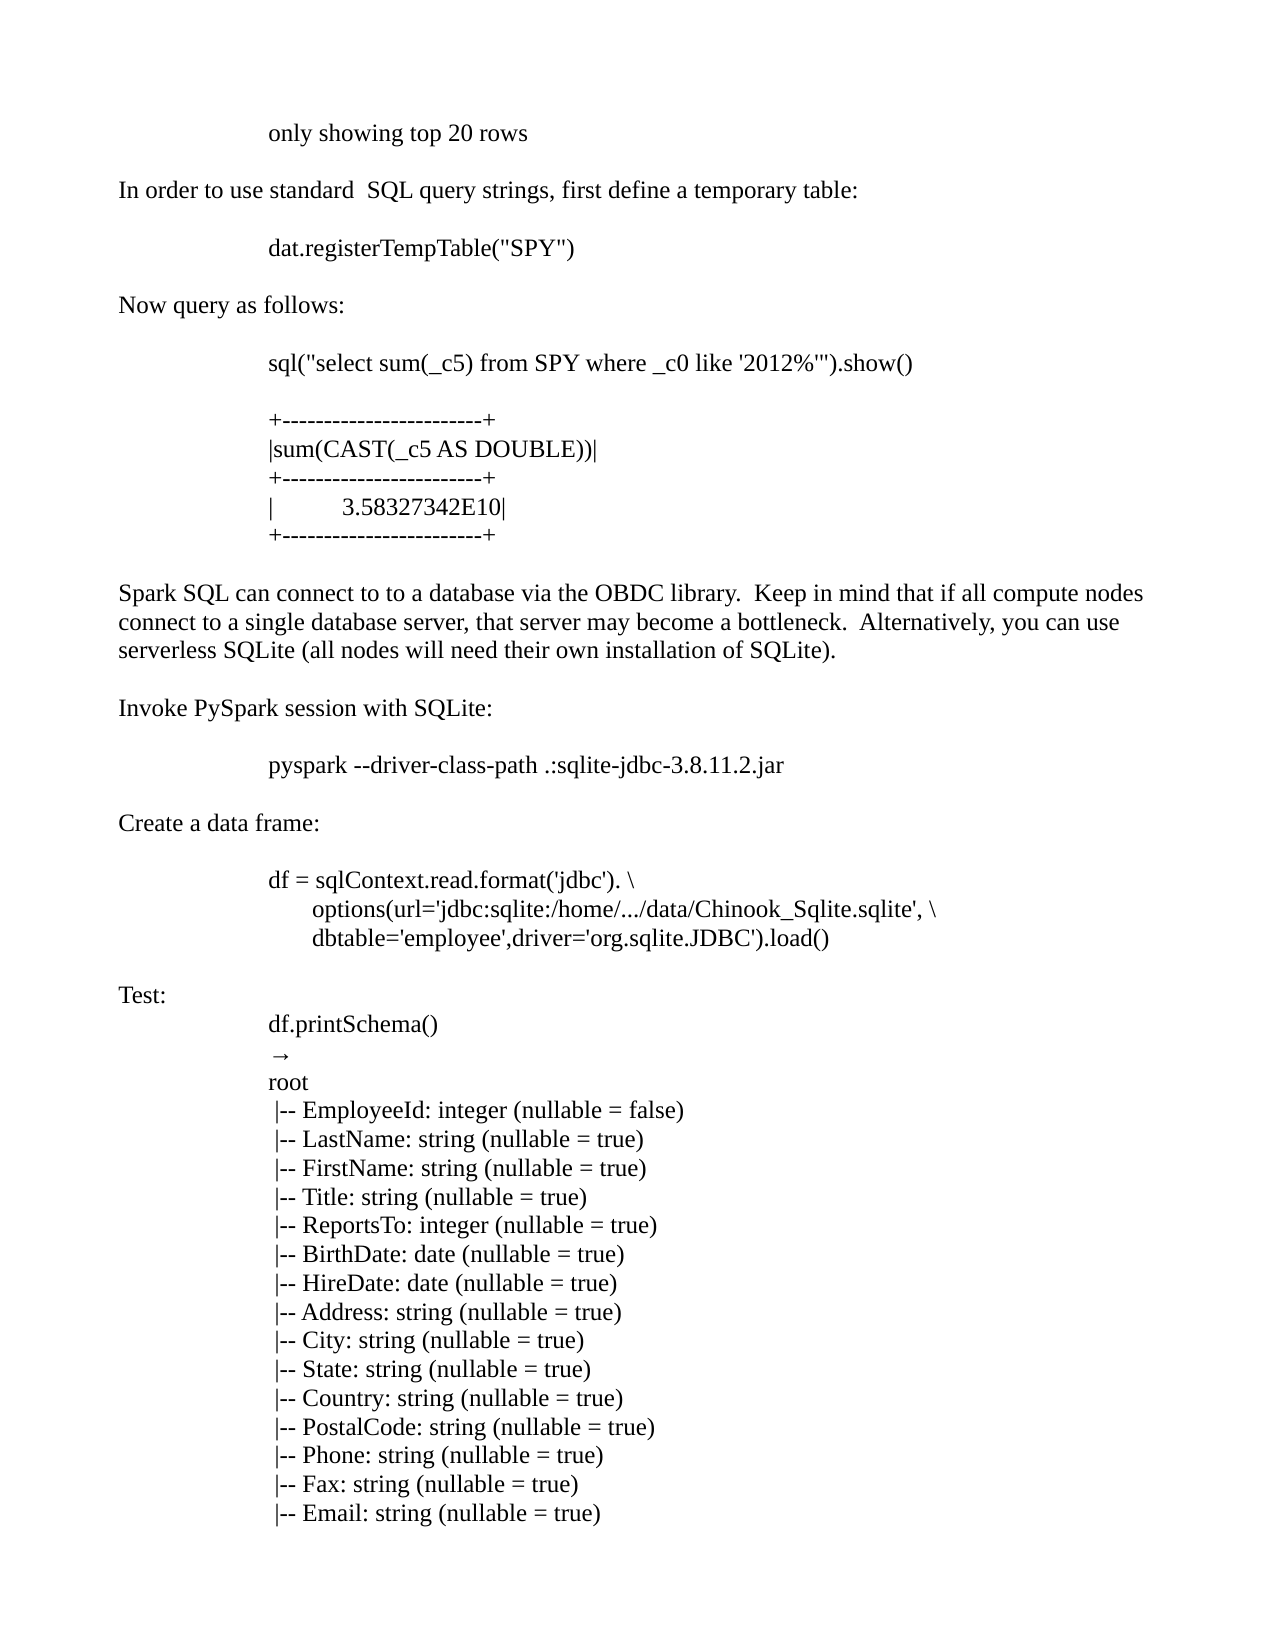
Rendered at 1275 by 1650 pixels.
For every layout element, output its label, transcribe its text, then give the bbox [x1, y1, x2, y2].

text |-- Email: string (nullable = true) [118, 1498, 1157, 1527]
text |-- State: string (nullable = true) [118, 1354, 1157, 1383]
text dat.registerTempTable("SPY") [118, 233, 1157, 262]
text Create a data frame: [118, 808, 1157, 837]
text df.printSchema() [118, 1009, 1157, 1038]
text df = sqlContext.read.format('jdbc'). \ [118, 866, 1157, 894]
text → [118, 1038, 1157, 1067]
text |-- Phone: string (nullable = true) [118, 1441, 1157, 1469]
text |-- PostalCode: string (nullable = true) [118, 1412, 1157, 1441]
text pyspark --driver-class-path .:sqlite-jdbc-3.8.11.2.jar [118, 751, 1157, 779]
text |-- ReportsTo: integer (nullable = true) [118, 1211, 1157, 1239]
text |-- EmployeeId: integer (nullable = false) [118, 1096, 1157, 1124]
text |-- Fax: string (nullable = true) [118, 1469, 1157, 1498]
text In order to use standard SQL query strings, first define a temporary table: [118, 176, 1157, 204]
text +------------------------+ [118, 406, 1157, 434]
text |-- BirthDate: date (nullable = true) [118, 1239, 1157, 1268]
text options(url='jdbc:sqlite:/home/.../data/Chinook_Sqlite.sqlite', \ [118, 894, 1157, 923]
text |-- Address: string (nullable = true) [118, 1297, 1157, 1326]
text sql("select sum(_c5) from SPY where _c0 like '2012%'").show() [118, 348, 1157, 377]
text +------------------------+ [118, 521, 1157, 549]
text Spark SQL can connect to to a database via the OBDC library. Keep in mind that if all compute nodes connect to a single database server, that server may become a bottleneck. Alternatively, you can use serverless SQLite (all nodes will need their own installation of SQLite). [118, 578, 1157, 664]
text | 3.58327342E10| [118, 492, 1157, 521]
text Test: [118, 981, 1157, 1009]
text |-- Title: string (nullable = true) [118, 1182, 1157, 1211]
text only showing top 20 rows [118, 118, 1157, 147]
text +------------------------+ [118, 463, 1157, 492]
text |sum(CAST(_c5 AS DOUBLE))| [118, 434, 1157, 463]
text Now query as follows: [118, 291, 1157, 319]
text dbtable='employee',driver='org.sqlite.JDBC').load() [118, 923, 1157, 952]
text |-- LastName: string (nullable = true) [118, 1124, 1157, 1153]
text Invoke PySpark session with SQLite: [118, 693, 1157, 722]
text |-- FirstName: string (nullable = true) [118, 1153, 1157, 1182]
text |-- HireDate: date (nullable = true) [118, 1268, 1157, 1297]
text root [118, 1067, 1157, 1096]
text |-- Country: string (nullable = true) [118, 1383, 1157, 1412]
text |-- City: string (nullable = true) [118, 1326, 1157, 1354]
